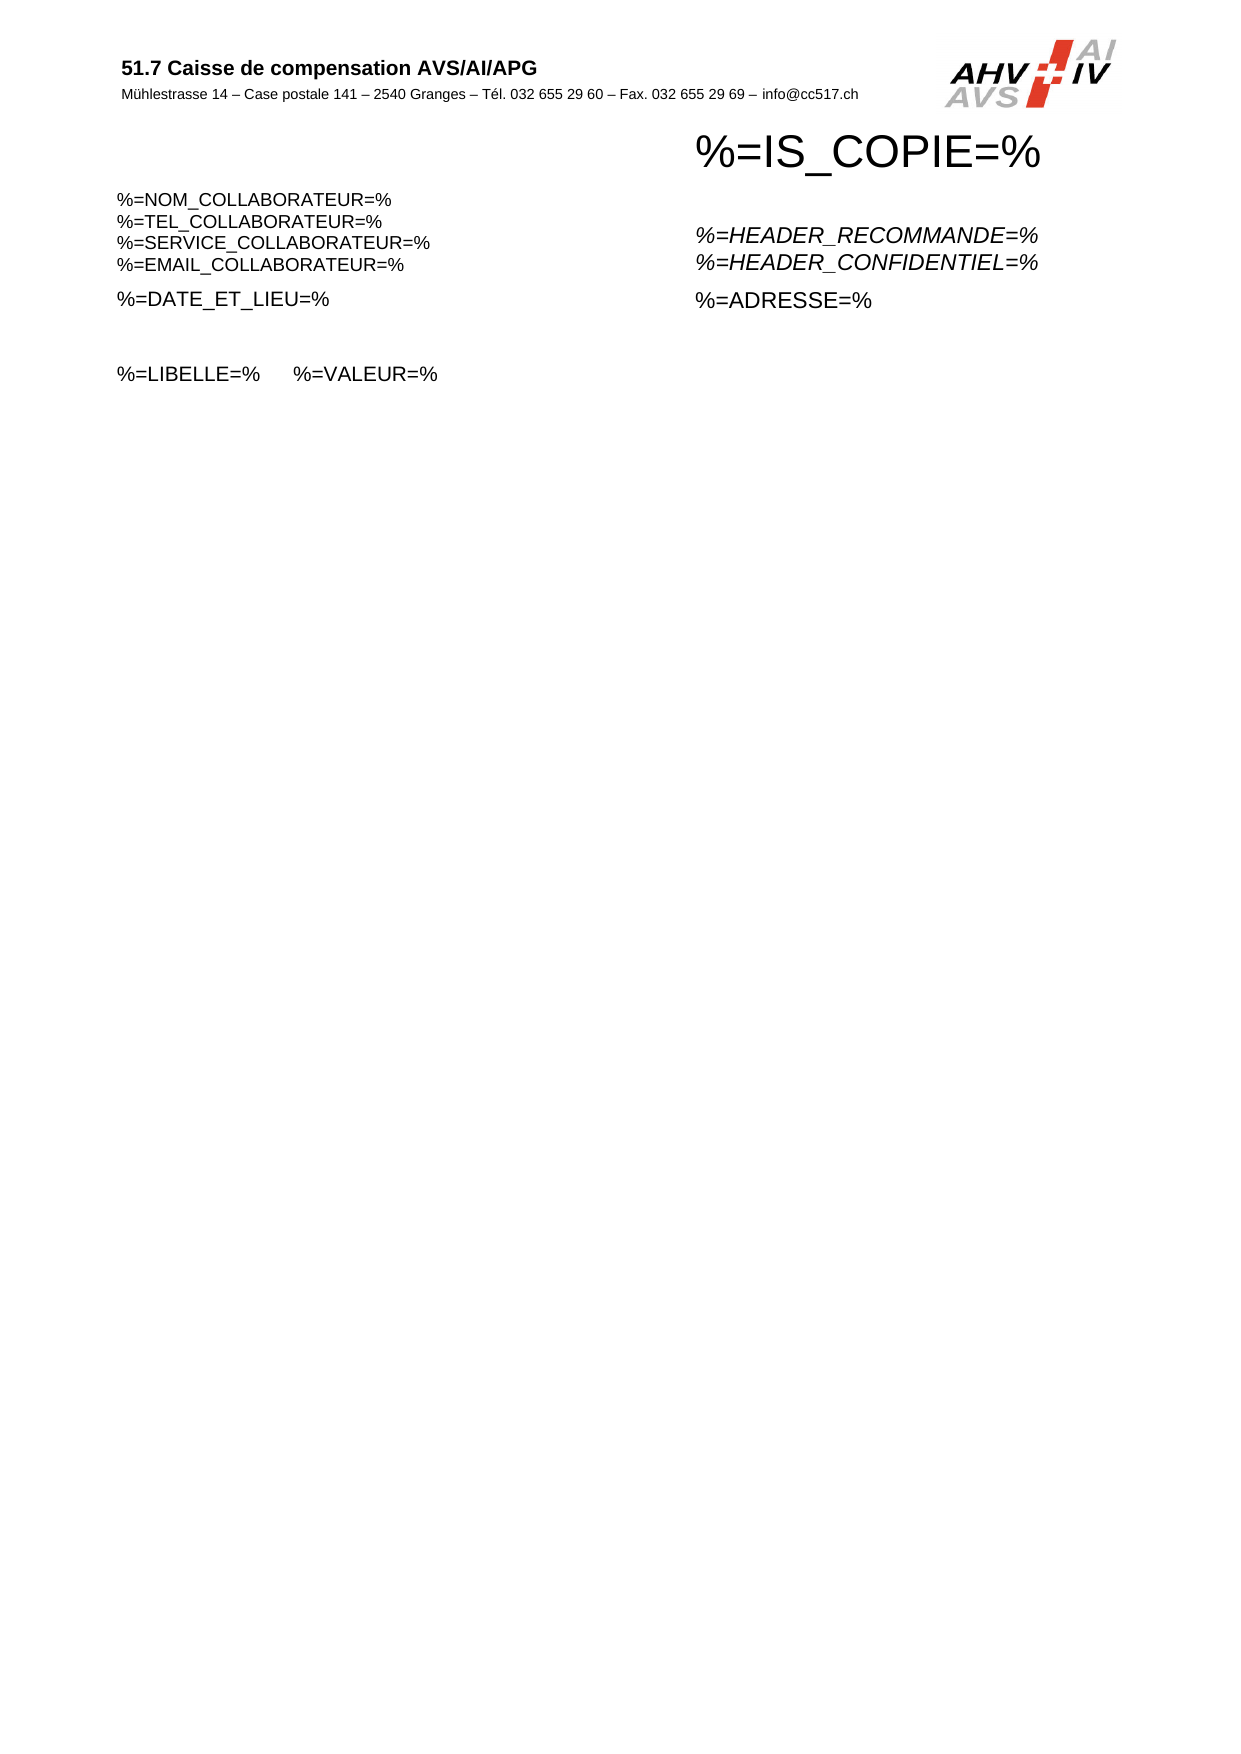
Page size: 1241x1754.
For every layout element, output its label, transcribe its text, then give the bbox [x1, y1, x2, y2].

text Mühlestrasse 14 – Case postale 141 – 2540 Granges – Tél. 032 655 29 60 – Fax. 032 655 29 69 – info@cc517.ch [118, 85, 936, 102]
table_cell %=HEADER_RECOMMANDE=% %=HEADER_CONFIDENTIEL=% [689, 183, 1122, 281]
table_cell %=NOM_COLLABORATEUR=% %=TEL_COLLABORATEUR=% %=SERVICE_COLLABORATEUR=% %=EMAIL_COLLABORATEUR=% [118, 183, 689, 281]
table_cell [118, 316, 294, 356]
text 51.7 Caisse de compensation AVS/AI/APG [118, 55, 936, 79]
table_cell [118, 392, 294, 425]
table_cell [294, 316, 689, 356]
table_header [118, 119, 689, 183]
table_cell %=ADRESSE=% [689, 281, 1122, 425]
table_cell %=VALEUR=% [294, 356, 689, 392]
picture [936, 31, 1122, 114]
table_header %=DATE_ET_LIEU=% [118, 281, 689, 316]
table_cell [294, 392, 689, 425]
table_cell %=LIBELLE=% [118, 356, 294, 392]
table_header %=IS_COPIE=% [689, 119, 1122, 183]
